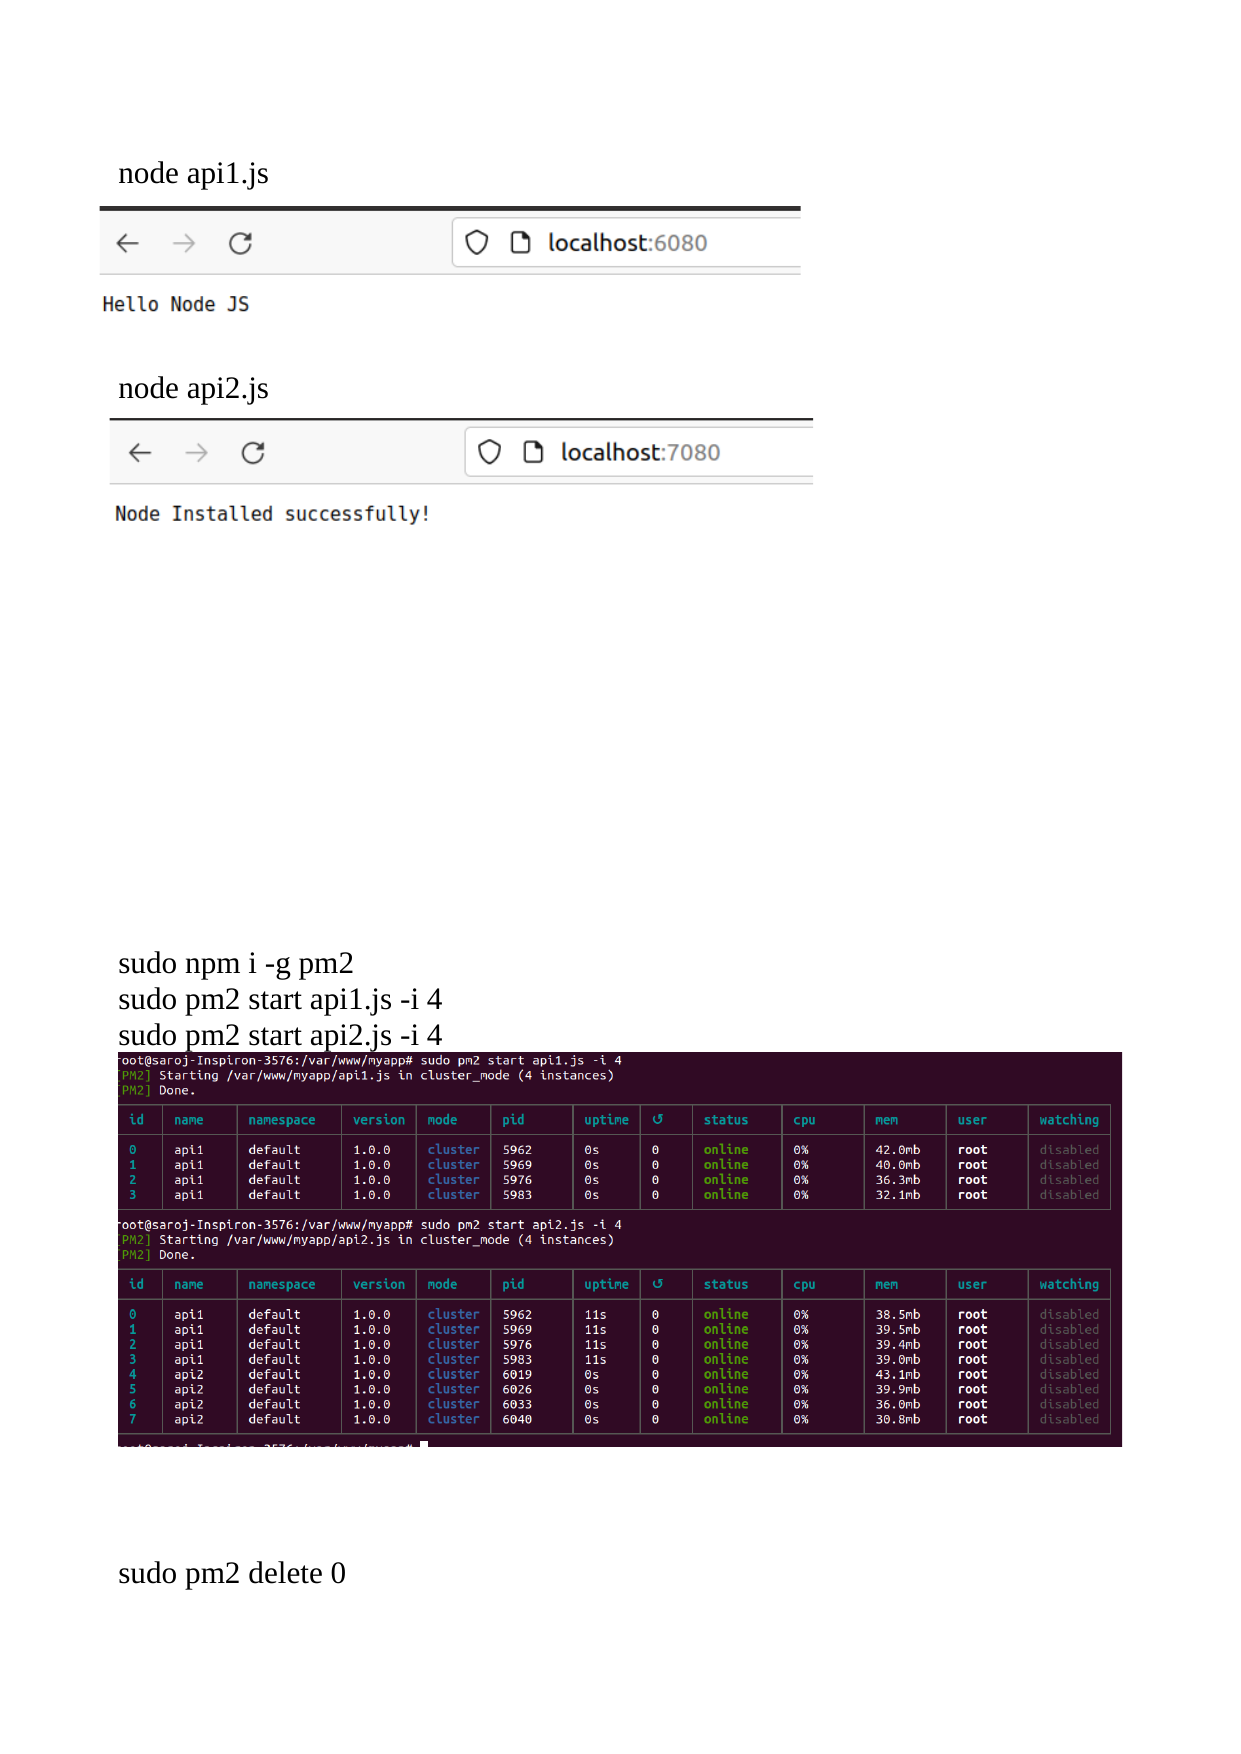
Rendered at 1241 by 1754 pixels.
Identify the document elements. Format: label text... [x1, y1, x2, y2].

text sudo pm2 start api1.js -i 4 [118, 981, 1122, 1017]
picture [109, 418, 814, 615]
text node api2.js [118, 370, 1122, 406]
text sudo pm2 delete 0 [118, 1554, 1122, 1590]
text node api1.js [118, 154, 1122, 190]
text sudo npm i -g pm2 [118, 945, 1122, 981]
picture [118, 1052, 1123, 1447]
text sudo pm2 start api2.js -i 4 [118, 1017, 1122, 1052]
picture [99, 206, 801, 369]
